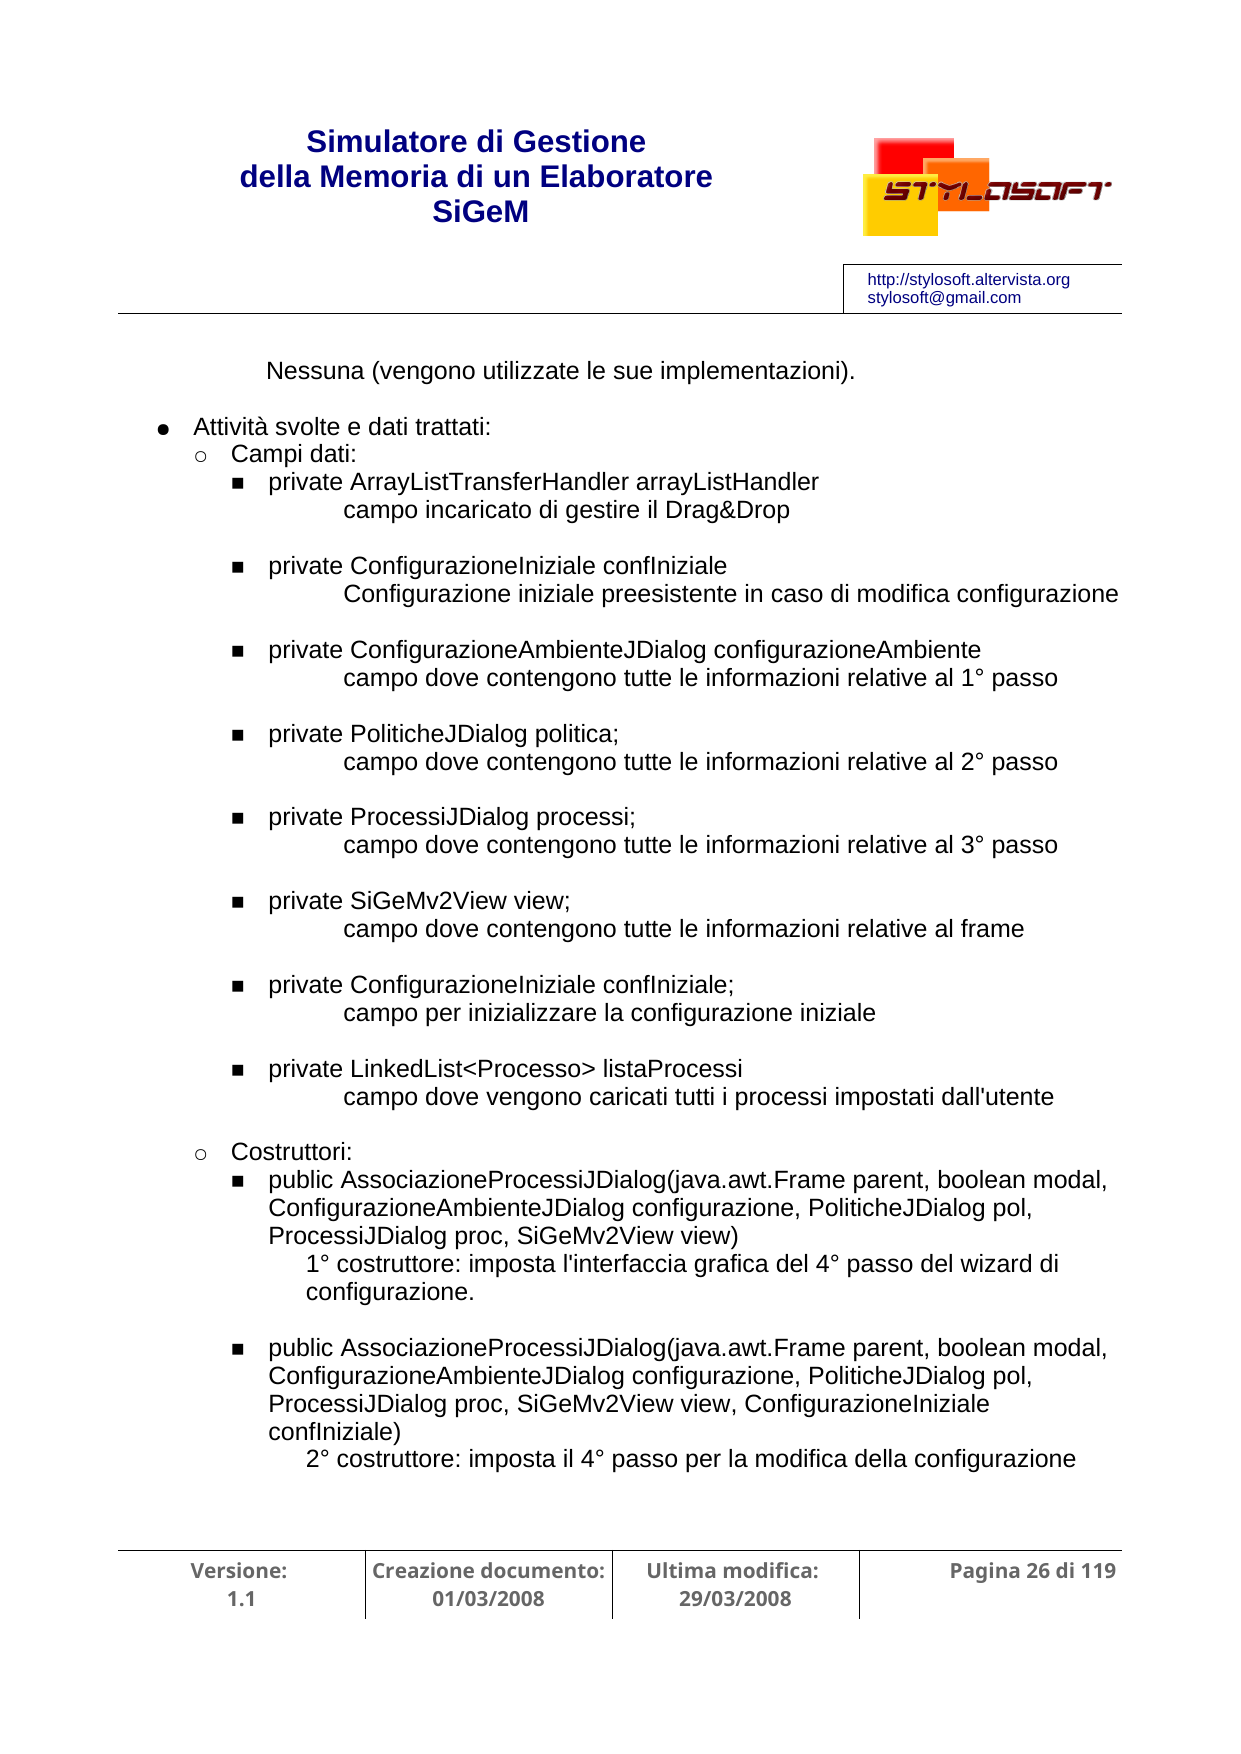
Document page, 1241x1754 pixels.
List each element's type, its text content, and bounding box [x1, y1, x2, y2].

list Metodi: [193, 1445, 1122, 1473]
list campo dove contengono tutte le informazioni relative al 3° passo [306, 747, 1122, 775]
list campo dove vengono caricati tutti i processi impostati dall'utente [306, 999, 1122, 1027]
list campo incaricato di gestire il Drag&Drop [306, 412, 1122, 440]
list public AssociazioneProcessiJDialog(java.awt.Frame parent, boolean modal, ConfigurazioneAmbienteJDialog configurazione, PoliticheJDialog pol, ProcessiJDialog proc, SiGeMv2View view, ConfigurazioneIniziale confIniziale) [231, 1250, 1122, 1362]
list private ConfigurazioneIniziale confIniziale [231, 468, 1122, 496]
list campo per inizializzare la configurazione iniziale [306, 915, 1122, 943]
list campo dove contengono tutte le informazioni relative al frame [306, 831, 1122, 859]
picture [848, 123, 1117, 247]
list Campi dati: [193, 357, 1122, 384]
list campo dove contengono tutte le informazioni relative al 2° passo [306, 664, 1122, 692]
list 1° costruttore: imposta l'interfaccia grafica del 4° passo del wizard di configurazione. [268, 1166, 1122, 1222]
list private PoliticheJDialog politica; [231, 636, 1122, 664]
list campo dove contengono tutte le informazioni relative al 1° passo [306, 580, 1122, 608]
list private ArrayListTransferHandler arrayListHandler [231, 384, 1122, 412]
list private ConfigurazioneIniziale confIniziale; [231, 887, 1122, 915]
list private LinkedList<Processo> listaProcessi [231, 971, 1122, 999]
list public AssociazioneProcessiJDialog(java.awt.Frame parent, boolean modal, ConfigurazioneAmbienteJDialog configurazione, PoliticheJDialog pol, ProcessiJDialog proc, SiGeMv2View view) [231, 1082, 1122, 1166]
list private ConfigurazioneAmbienteJDialog configurazioneAmbiente [231, 552, 1122, 580]
list private ProcessiJDialog processi; [231, 719, 1122, 747]
list 2° costruttore: imposta il 4° passo per la modifica della configurazione [268, 1362, 1122, 1389]
list Configurazione iniziale preesistente in caso di modifica configurazione [306, 496, 1122, 524]
list Costruttori: [193, 1054, 1122, 1082]
list private SiGeMv2View view; [231, 803, 1122, 831]
